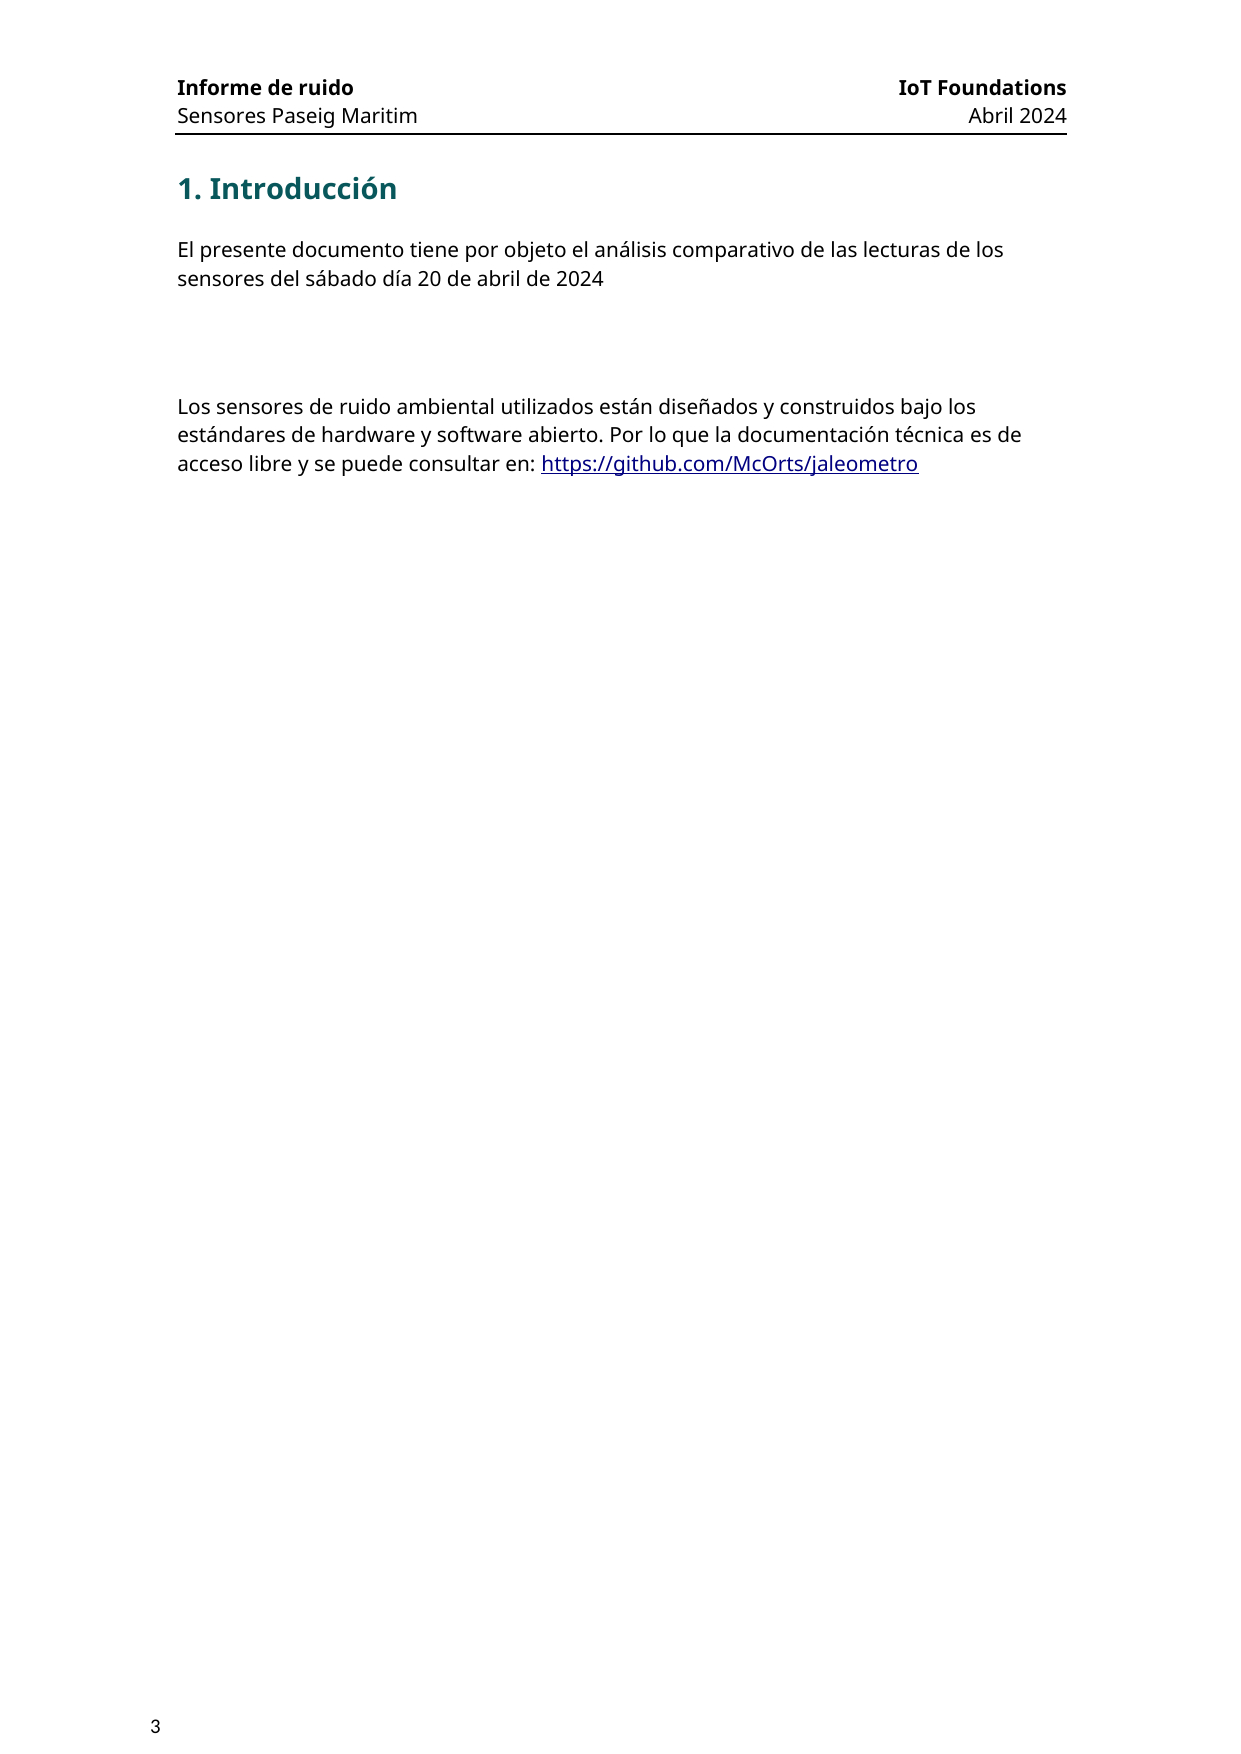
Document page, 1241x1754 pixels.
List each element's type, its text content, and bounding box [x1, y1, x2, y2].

table_header Informe de ruido [175, 73, 575, 102]
text El presente documento tiene por objeto el análisis comparativo de las lecturas de los sensores del sábado día 20 de abril de 2024 [177, 235, 1090, 292]
table_header IoT Foundations [575, 73, 1067, 102]
text Los sensores de ruido ambiental utilizados están diseñados y construidos bajo los estándares de hardware y software abierto. Por lo que la documentación técnica es de acceso libre y se puede consultar en: https://github.com/McOrts/jaleometro [177, 392, 1090, 477]
table_cell Sensores Paseig Maritim [175, 102, 575, 130]
text 1. Introducción [177, 168, 1090, 208]
table_cell Abril 2024 [575, 102, 1067, 130]
